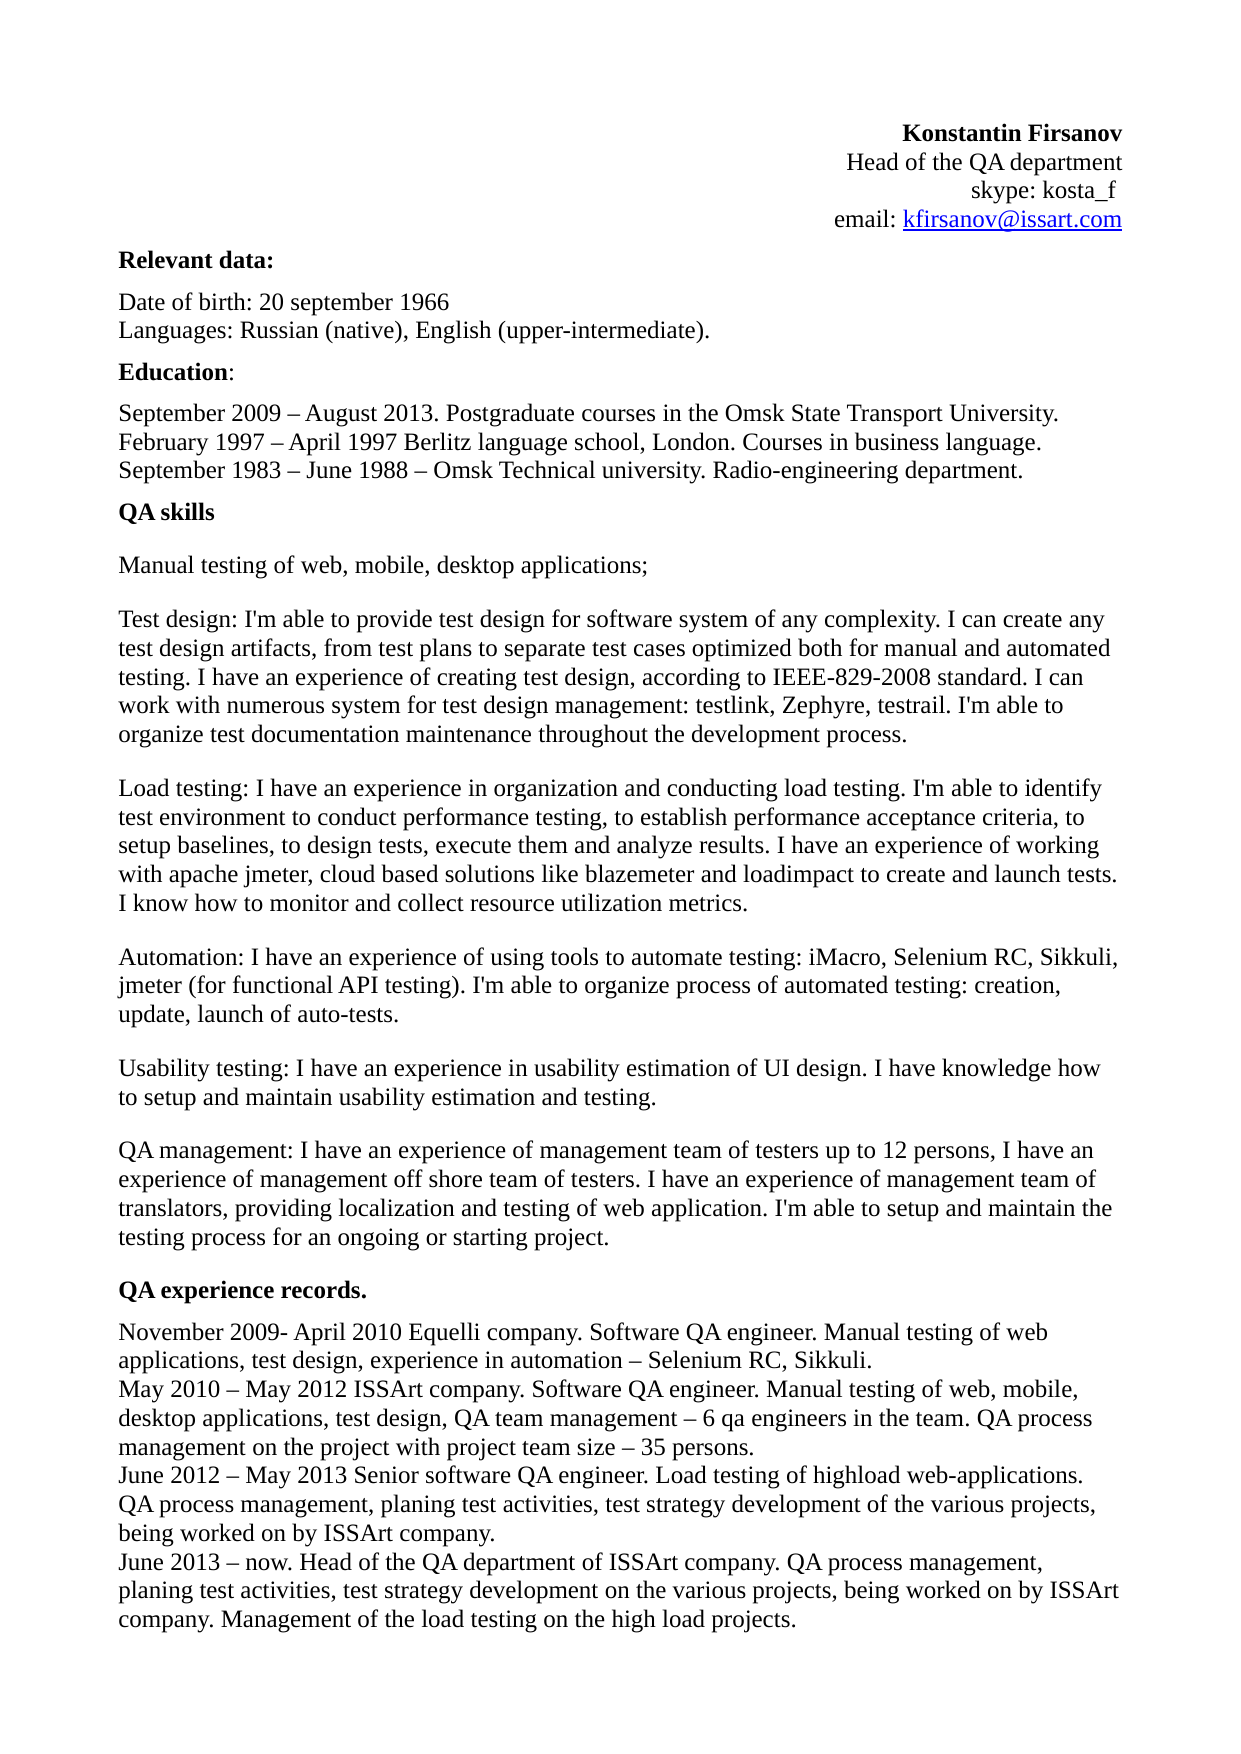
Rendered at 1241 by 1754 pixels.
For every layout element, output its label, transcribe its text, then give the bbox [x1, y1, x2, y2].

text Automation: I have an experience of using tools to automate testing: iMacro, Selenium RC, Sikkuli, jmeter (for functional API testing). I'm able to organize process of automated testing: creation, update, launch of auto-tests. [118, 942, 1122, 1028]
text Load testing: I have an experience in organization and conducting load testing. I'm able to identify test environment to conduct performance testing, to establish performance acceptance criteria, to setup baselines, to design tests, execute them and analyze results. I have an experience of working with apache jmeter, cloud based solutions like blazemeter and loadimpact to create and launch tests. I know how to monitor and collect resource utilization metrics. [118, 773, 1122, 917]
text Konstantin Firsanov [118, 118, 1122, 147]
text Relevant data: [118, 246, 1122, 274]
text Education: [118, 357, 1122, 386]
text Languages: Russian (native), English (upper-intermediate). [118, 316, 1122, 344]
text Usability testing: I have an experience in usability estimation of UI design. I have knowledge how to setup and maintain usability estimation and testing. [118, 1053, 1122, 1111]
text November 2009- April 2010 Equelli company. Software QA engineer. Manual testing of web applications, test design, experience in automation – Selenium RC, Sikkuli. [118, 1317, 1122, 1374]
text June 2012 – May 2013 Senior software QA engineer. Load testing of highload web-applications. QA process management, planing test activities, test strategy development of the various projects, being worked on by ISSArt company. [118, 1461, 1122, 1547]
text Date of birth: 20 september 1966 [118, 287, 1122, 316]
text skype: kosta_f [118, 176, 1122, 204]
text QA experience records. [118, 1276, 1122, 1304]
text September 1983 – June 1988 – Omsk Technical university. Radio-engineering department. [118, 456, 1122, 484]
text May 2010 – May 2012 ISSArt company. Software QA engineer. Manual testing of web, mobile, desktop applications, test design, QA team management – 6 qa engineers in the team. QA process management on the project with project team size – 35 persons. [118, 1374, 1122, 1461]
text February 1997 – April 1997 Berlitz language school, London. Courses in business language. [118, 427, 1122, 456]
text Manual testing of web, mobile, desktop applications; [118, 551, 1122, 579]
text Test design: I'm able to provide test design for software system of any complexity. I can create any test design artifacts, from test plans to separate test cases optimized both for manual and automated testing. I have an experience of creating test design, according to IEEE-829-2008 standard. I can work with numerous system for test design management: testlink, Zephyre, testrail. I'm able to organize test documentation maintenance throughout the development process. [118, 604, 1122, 748]
text Head of the QA department [118, 147, 1122, 176]
text June 2013 – now. Head of the QA department of ISSArt company. QA process management, planing test activities, test strategy development on the various projects, being worked on by ISSArt company. Management of the load testing on the high load projects. [118, 1547, 1122, 1633]
text QA management: I have an experience of management team of testers up to 12 persons, I have an experience of management off shore team of testers. I have an experience of management team of translators, providing localization and testing of web application. I'm able to setup and maintain the testing process for an ongoing or starting project. [118, 1136, 1122, 1251]
text QA skills [118, 497, 1122, 526]
text email: kfirsanov@issart.com [118, 204, 1122, 233]
text September 2009 – August 2013. Postgraduate courses in the Omsk State Transport University. [118, 398, 1122, 427]
